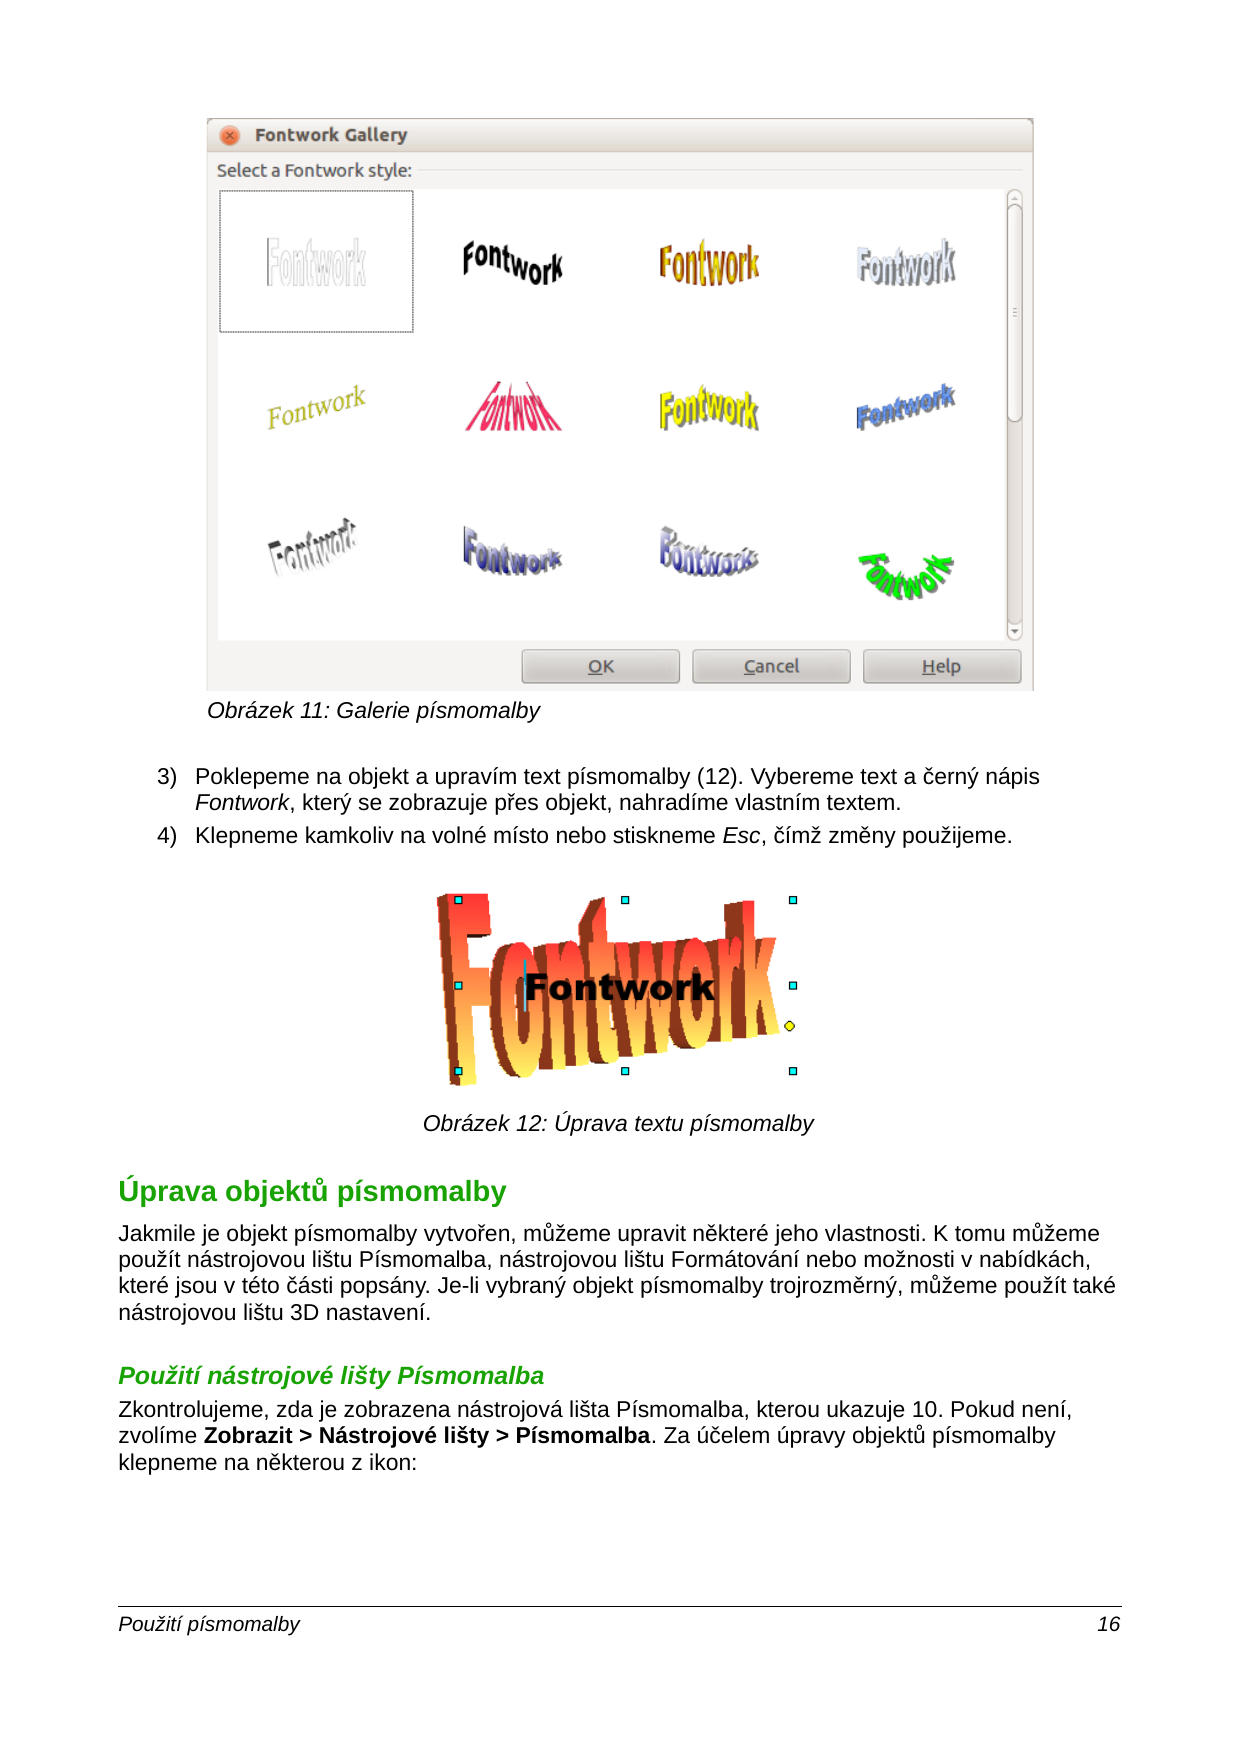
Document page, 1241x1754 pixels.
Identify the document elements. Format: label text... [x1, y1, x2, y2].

picture [206, 118, 1034, 691]
list Klepneme kamkoliv na volné místo nebo stiskneme Esc, čímž změny použijeme. [177, 822, 1122, 848]
text Jakmile je objekt písmomalby vytvořen, můžeme upravit některé jeho vlastnosti. K tomu můžeme použít nástrojovou lištu Písmomalba, nástrojovou lištu Formátování nebo možnosti v nabídkách, které jsou v této části popsány. Je-li vybraný objekt písmomalby trojrozměrný, můžeme použít také nástrojovou lištu 3D nastavení. [118, 1220, 1122, 1325]
text Zkontrolujeme, zda je zobrazena nástrojová lišta Písmomalba, kterou ukazuje obrázek 10. Pokud není, zvolíme Zobrazit > Nástrojové lišty > Písmomalba. Za účelem úpravy objektů písmomalby klepneme na některou z ikon: [118, 1396, 1122, 1475]
text Obrázek 12: Úprava textu písmomalby [423, 1109, 818, 1136]
subtitle Úprava objektů písmomalby [118, 1174, 1122, 1207]
subtitle Použití nástrojové lišty Písmomalba [118, 1361, 1122, 1389]
picture [422, 873, 818, 1103]
text Obrázek 11: Galerie písmomalby [207, 697, 1033, 724]
list Poklepeme na objekt a upravím text písmomalby (obrázek 12). Vybereme text a černý nápis Fontwork, který se zobrazuje přes objekt, nahradíme vlastním textem. [177, 763, 1122, 816]
